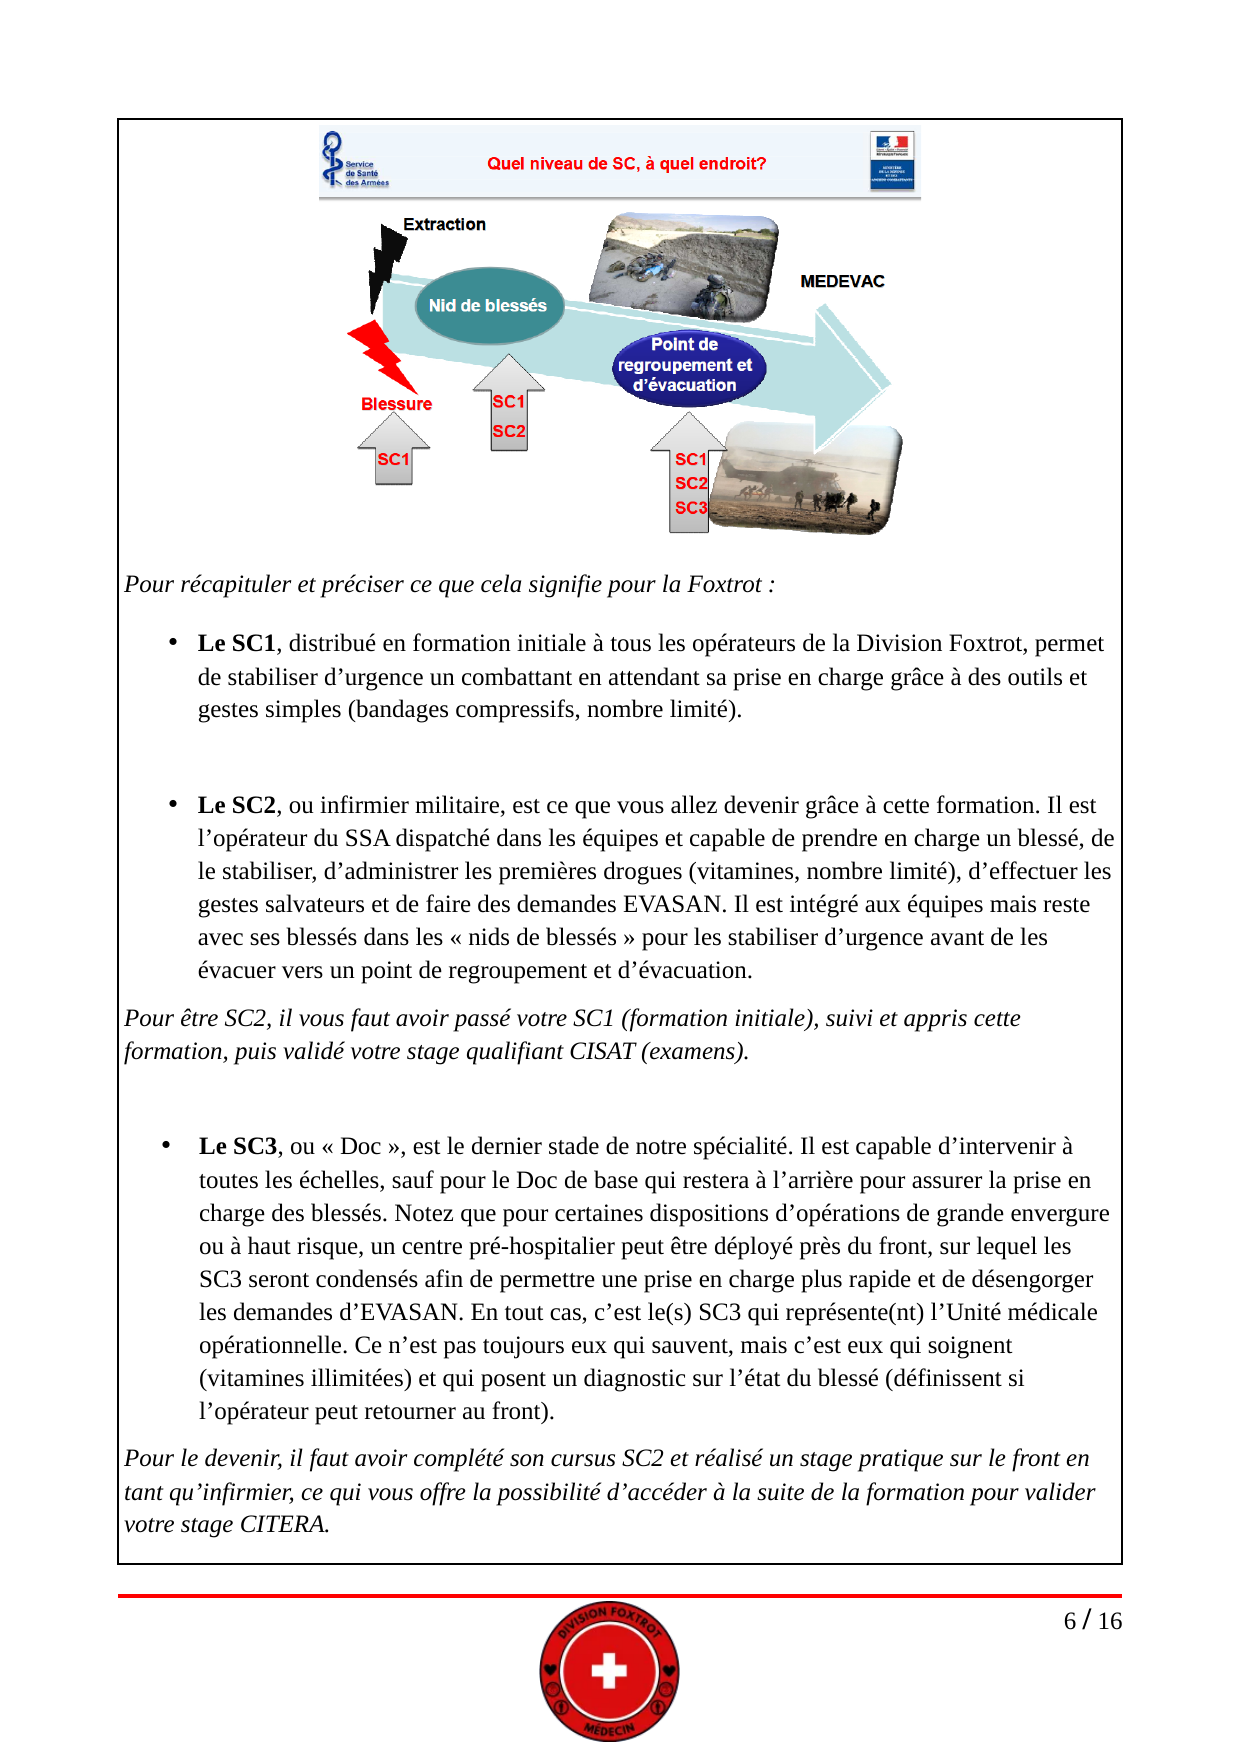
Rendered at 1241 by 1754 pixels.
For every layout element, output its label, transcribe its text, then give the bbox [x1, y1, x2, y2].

table_cell Pour récapituler et préciser ce que cela signifie pour la Foxtrot : Le SC1, distribué en formation initiale à tous les opérateurs de la Division Foxtrot, permet de stabiliser d’urgence un combattant en attendant sa prise en charge grâce à des outils et gestes simples (bandages compressifs, nombre limité). Le SC2, ou infirmier militaire, est ce que vous allez devenir grâce à cette formation. Il est l’opérateur du SSA dispatché dans les équipes et capable de prendre en charge un blessé, de le stabiliser, d’administrer les premières drogues (vitamines, nombre limité), d’effectuer les gestes salvateurs et de faire des demandes EVASAN. Il est intégré aux équipes mais reste avec ses blessés dans les « nids de blessés » pour les stabiliser d’urgence avant de les évacuer vers un point de regroupement et d’évacuation. Pour être SC2, il vous faut avoir passé votre SC1 (formation initiale), suivi et appris cette formation, puis validé votre stage qualifiant CISAT (examens). Le SC3, ou « Doc », est le dernier stade de notre spécialité. Il est capable d’intervenir à toutes les échelles, sauf pour le Doc de base qui restera à l’arrière pour assurer la prise en charge des blessés. Notez que pour certaines dispositions d’opérations de grande envergure ou à haut risque, un centre pré-hospitalier peut être déployé près du front, sur lequel les SC3 seront condensés afin de permettre une prise en charge plus rapide et de désengorger les demandes d’EVASAN. En tout cas, c’est le(s) SC3 qui représente(nt) l’Unité médicale opérationnelle. Ce n’est pas toujours eux qui sauvent, mais c’est eux qui soignent (vitamines illimitées) et qui posent un diagnostic sur l’état du blessé (définissent si l’opérateur peut retourner au front). Pour le devenir, il faut avoir complété son cursus SC2 et réalisé un stage pratique sur le front en tant qu’infirmier, ce qui vous offre la possibilité d’accéder à la suite de la formation pour valider votre stage CITERA. [119, 120, 1121, 1563]
picture [539, 1601, 680, 1742]
picture [319, 125, 922, 540]
